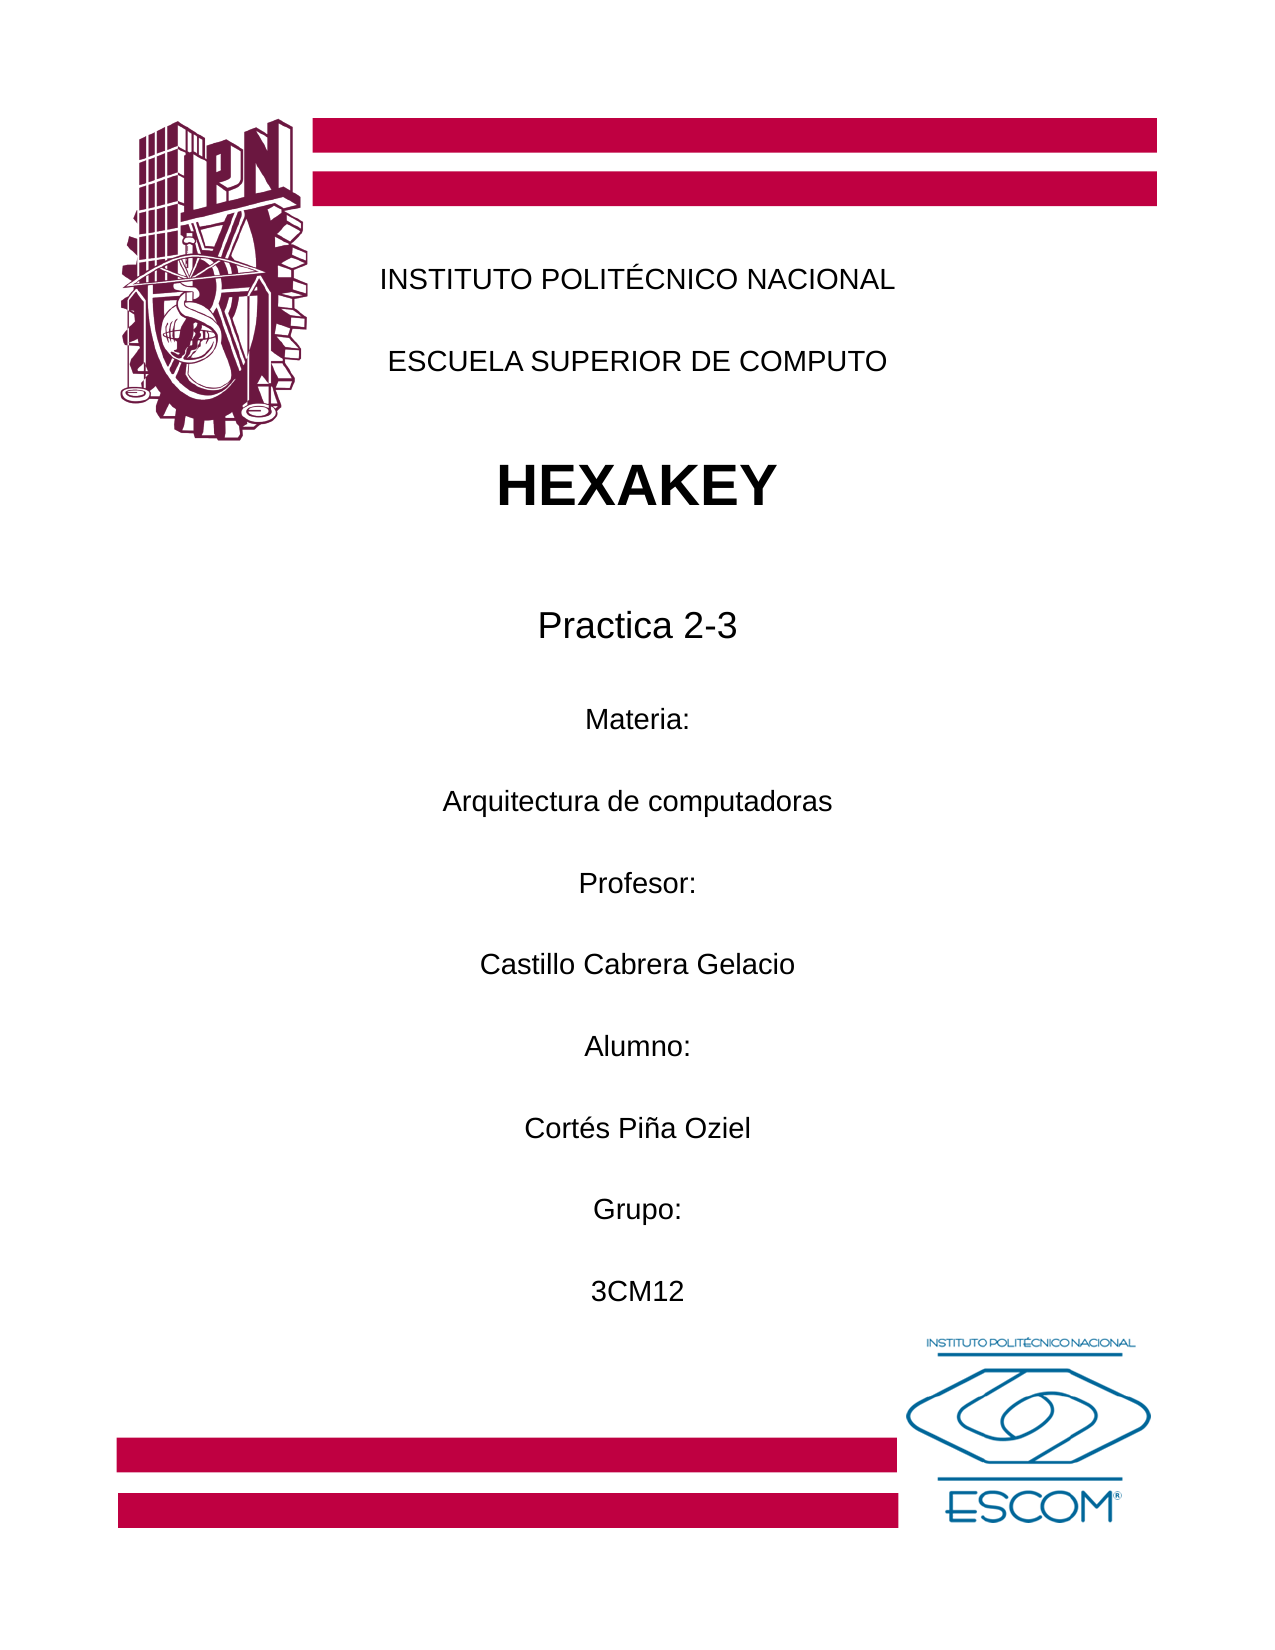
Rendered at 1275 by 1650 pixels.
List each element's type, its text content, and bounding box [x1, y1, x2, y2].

subtitle Practica 2-3 [118, 603, 1157, 647]
text 3CM12 [118, 1274, 1157, 1307]
text Arquitectura de computadoras [118, 784, 1157, 817]
text ESCUELA SUPERIOR DE COMPUTO [308, 344, 1157, 377]
text INSTITUTO POLITÉCNICO NACIONAL [308, 262, 1157, 296]
text Castillo Cabrera Gelacio [118, 947, 1157, 981]
text Grupo: [118, 1192, 1157, 1226]
text Materia: [118, 702, 1157, 736]
text Cortés Piña Oziel [118, 1111, 1157, 1144]
title HEXAKEY [118, 451, 1157, 518]
text Alumno: [118, 1029, 1157, 1062]
picture [898, 1331, 1157, 1528]
picture [120, 118, 308, 441]
text Profesor: [118, 866, 1157, 899]
